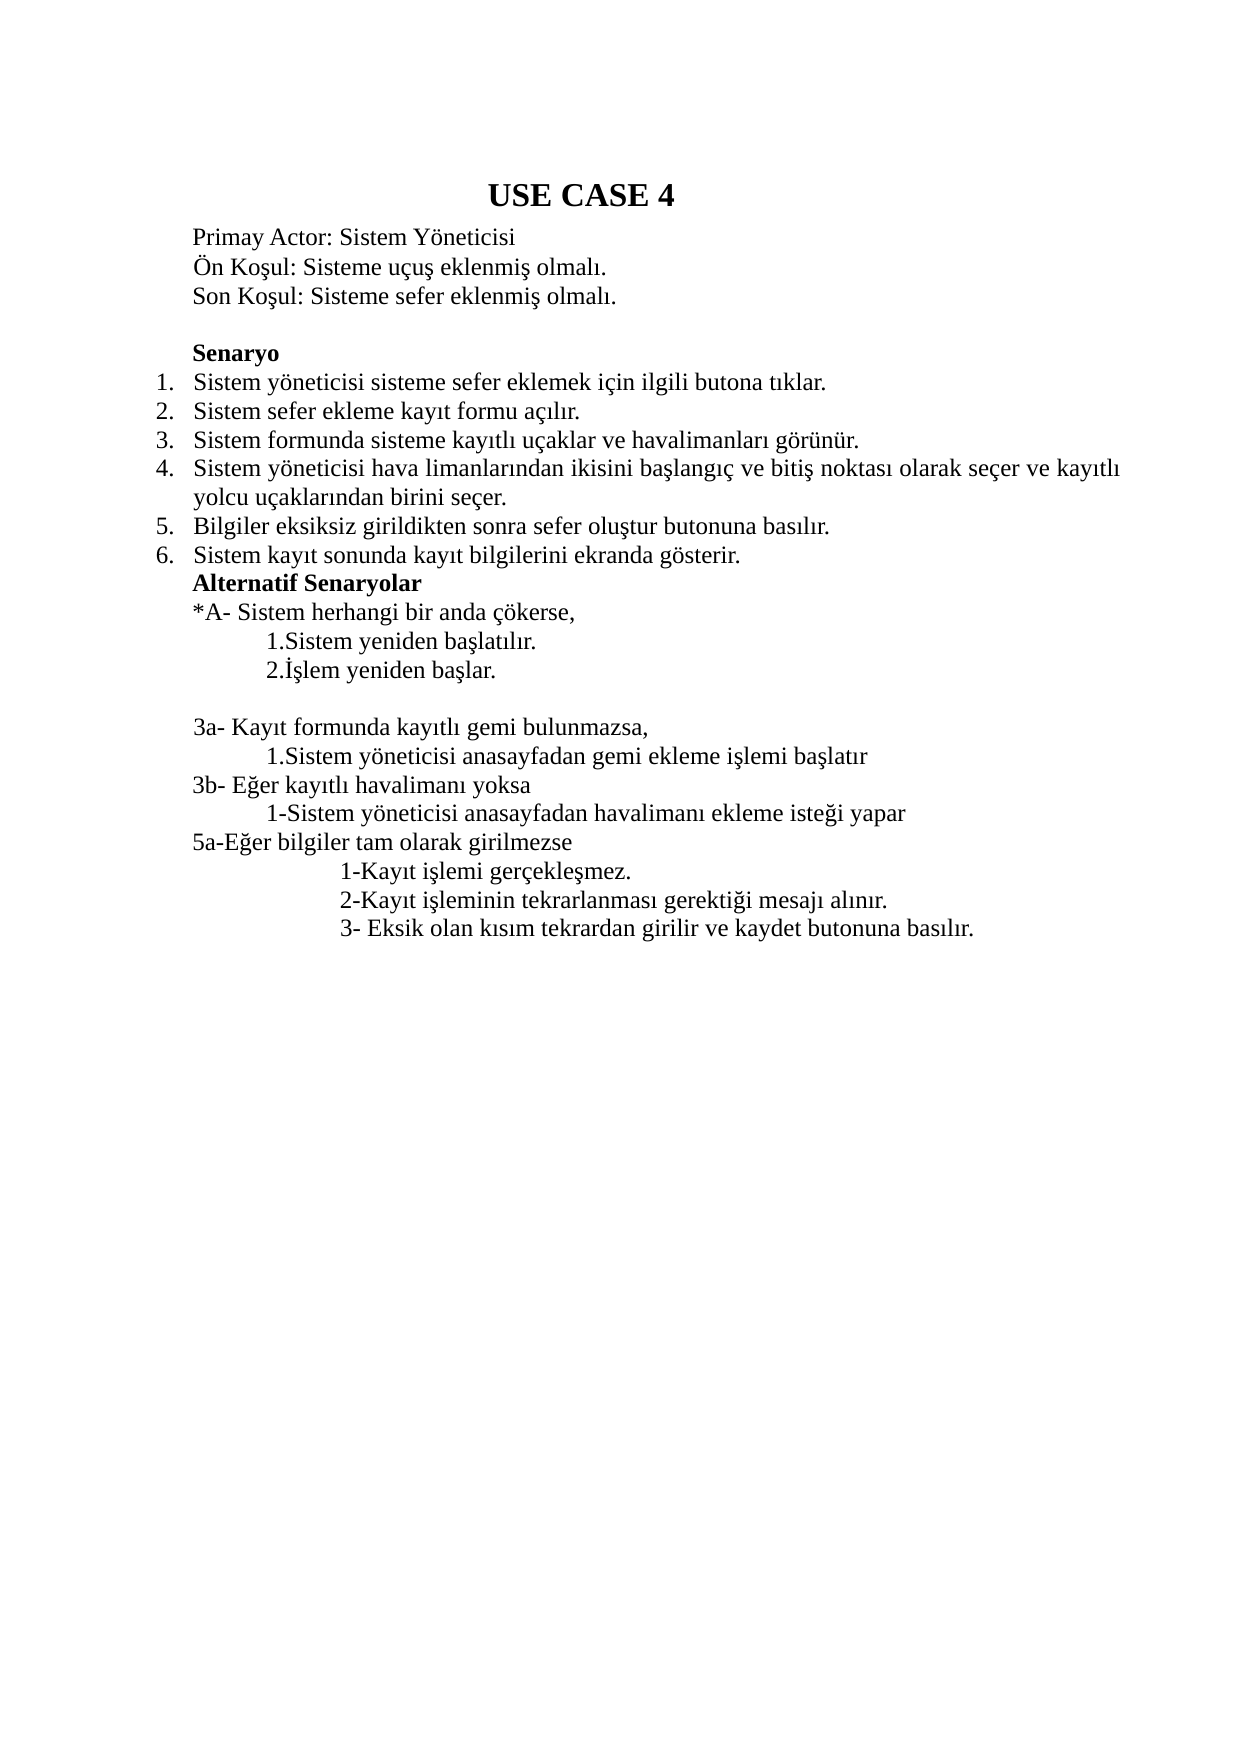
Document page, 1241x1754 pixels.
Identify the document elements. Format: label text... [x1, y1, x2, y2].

text Alternatif Senaryolar [118, 568, 1122, 597]
text Ön Koşul: Sisteme uçuş eklenmiş olmalı. [118, 252, 1122, 281]
text 1.Sistem yöneticisi anasayfadan gemi ekleme işlemi başlatır [118, 741, 1122, 770]
list Sistem sefer ekleme kayıt formu açılır. [156, 396, 1122, 425]
text *A- Sistem herhangi bir anda çökerse, [118, 597, 1122, 626]
text 5a-Eğer bilgiler tam olarak girilmezse [118, 827, 1122, 856]
list Sistem formunda sisteme kayıtlı uçaklar ve havalimanları görünür. [156, 425, 1122, 453]
text 2.İşlem yeniden başlar. [118, 655, 1122, 683]
text 3- Eksik olan kısım tekrardan girilir ve kaydet butonuna basılır. [118, 913, 1122, 942]
list Bilgiler eksiksiz girildikten sonra sefer oluştur butonuna basılır. [156, 511, 1122, 540]
text USE CASE 4 [118, 176, 1122, 214]
text Senaryo [118, 338, 1122, 367]
text 1-Sistem yöneticisi anasayfadan havalimanı ekleme isteği yapar [118, 798, 1122, 827]
list 1-Kayıt işlemi gerçekleşmez. [266, 856, 1122, 885]
text 3b- Eğer kayıtlı havalimanı yoksa [118, 770, 1122, 798]
list 2-Kayıt işleminin tekrarlanması gerektiği mesajı alınır. [266, 885, 1122, 913]
text Son Koşul: Sisteme sefer eklenmiş olmalı. [118, 281, 1122, 310]
list Sistem kayıt sonunda kayıt bilgilerini ekranda gösterir. [156, 540, 1122, 568]
list Sistem yöneticisi sisteme sefer eklemek için ilgili butona tıklar. [156, 367, 1122, 396]
text 3a- Kayıt formunda kayıtlı gemi bulunmazsa, [118, 712, 1122, 741]
text Primay Actor: Sistem Yöneticisi [118, 214, 1122, 252]
list Sistem yöneticisi hava limanlarından ikisini başlangıç ve bitiş noktası olarak seçer ve kayıtlı yolcu uçaklarından birini seçer. [156, 453, 1122, 511]
text 1.Sistem yeniden başlatılır. [118, 626, 1122, 655]
